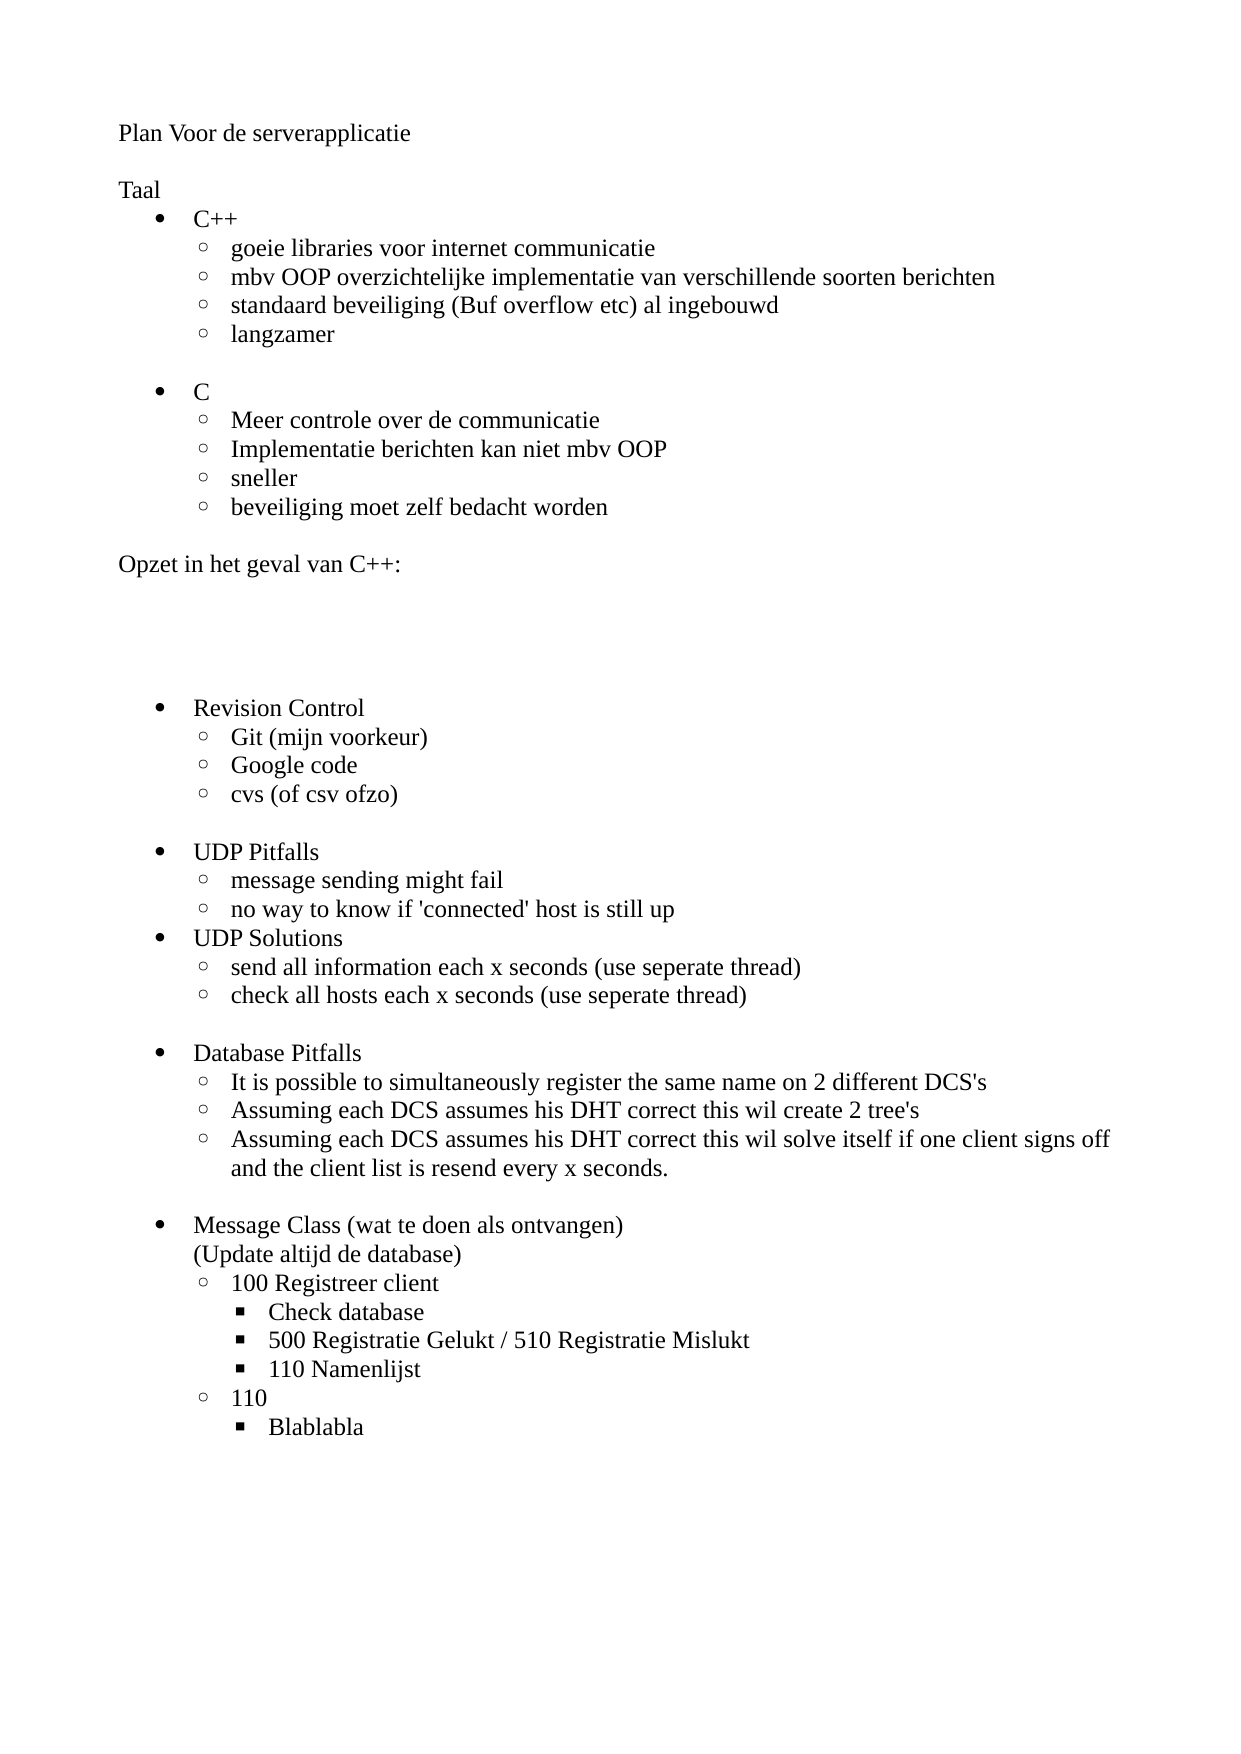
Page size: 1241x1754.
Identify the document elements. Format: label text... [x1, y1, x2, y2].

list Google code [193, 751, 1122, 779]
list 110 Namenlijst [231, 1354, 1122, 1383]
list standaard beveiliging (Buf overflow etc) al ingebouwd [193, 291, 1122, 319]
list Revision Control [156, 693, 1122, 722]
list Meer controle over de communicatie [193, 406, 1122, 434]
list 500 Registratie Gelukt / 510 Registratie Mislukt [231, 1326, 1122, 1354]
list Message Class (wat te doen als ontvangen) [156, 1211, 1122, 1239]
text Plan Voor de serverapplicatie [118, 118, 1122, 147]
list langzamer [193, 319, 1122, 348]
list UDP Solutions [156, 923, 1122, 952]
list Implementatie berichten kan niet mbv OOP [193, 434, 1122, 463]
list beveiliging moet zelf bedacht worden [193, 492, 1122, 521]
list 100 Registreer client [193, 1268, 1122, 1297]
text Opzet in het geval van C++: [118, 549, 1122, 578]
list mbv OOP overzichtelijke implementatie van verschillende soorten berichten [193, 262, 1122, 291]
list goeie libraries voor internet communicatie [193, 233, 1122, 262]
list UDP Pitfalls [156, 837, 1122, 866]
list Blablabla [231, 1412, 1122, 1441]
list cvs (of csv ofzo) [193, 779, 1122, 808]
list (Update altijd de database) [156, 1239, 1122, 1268]
list sneller [193, 463, 1122, 492]
list 110 [193, 1383, 1122, 1412]
list Git (mijn voorkeur) [193, 722, 1122, 751]
list It is possible to simultaneously register the same name on 2 different DCS's [193, 1067, 1122, 1096]
list no way to know if 'connected' host is still up [193, 894, 1122, 923]
list C [156, 377, 1122, 406]
list check all hosts each x seconds (use seperate thread) [193, 981, 1122, 1009]
list C++ [156, 204, 1122, 233]
list Assuming each DCS assumes his DHT correct this wil create 2 tree's [193, 1096, 1122, 1124]
list message sending might fail [193, 866, 1122, 894]
list send all information each x seconds (use seperate thread) [193, 952, 1122, 981]
list Database Pitfalls [156, 1038, 1122, 1067]
text Taal [118, 176, 1122, 204]
list Assuming each DCS assumes his DHT correct this wil solve itself if one client signs off and the client list is resend every x seconds. [193, 1124, 1122, 1182]
list Check database [231, 1297, 1122, 1326]
